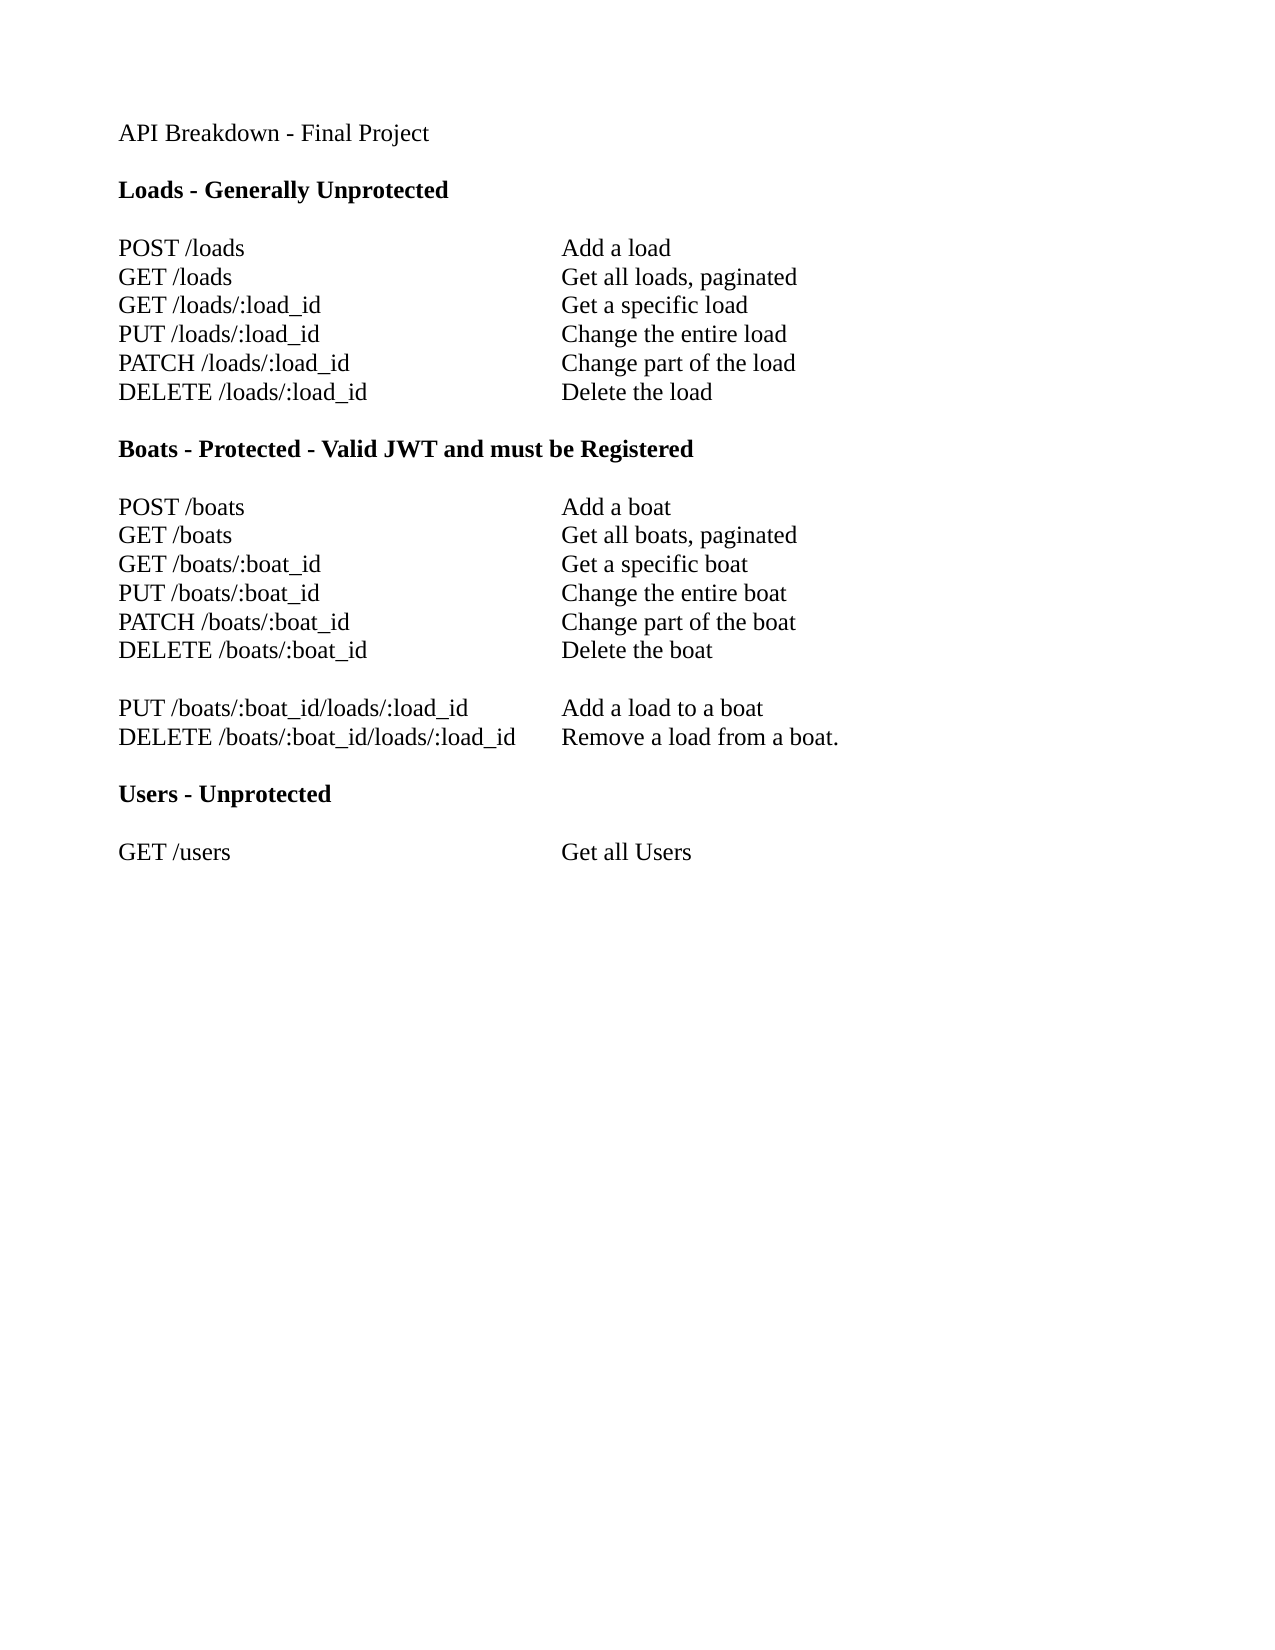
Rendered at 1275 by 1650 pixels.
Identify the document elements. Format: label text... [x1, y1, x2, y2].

text DELETE /boats/:boat_id/loads/:load_id Remove a load from a boat. [118, 722, 1157, 751]
text Boats - Protected - Valid JWT and must be Registered [118, 434, 1157, 463]
text POST /loads Add a load [118, 233, 1157, 262]
text PUT /boats/:boat_id Change the entire boat [118, 578, 1157, 607]
text PATCH /boats/:boat_id Change part of the boat [118, 607, 1157, 636]
text GET /loads Get all loads, paginated [118, 262, 1157, 291]
text POST /boats Add a boat [118, 492, 1157, 521]
text GET /boats Get all boats, paginated [118, 521, 1157, 549]
text DELETE /boats/:boat_id Delete the boat [118, 636, 1157, 664]
text PATCH /loads/:load_id Change part of the load [118, 348, 1157, 377]
text PUT /loads/:load_id Change the entire load [118, 319, 1157, 348]
text GET /loads/:load_id Get a specific load [118, 291, 1157, 319]
text API Breakdown - Final Project [118, 118, 1157, 147]
text GET /boats/:boat_id Get a specific boat [118, 549, 1157, 578]
text DELETE /loads/:load_id Delete the load [118, 377, 1157, 406]
text PUT /boats/:boat_id/loads/:load_id Add a load to a boat [118, 693, 1157, 722]
text Loads - Generally Unprotected [118, 176, 1157, 204]
text GET /users Get all Users [118, 837, 1157, 866]
text Users - Unprotected [118, 779, 1157, 808]
